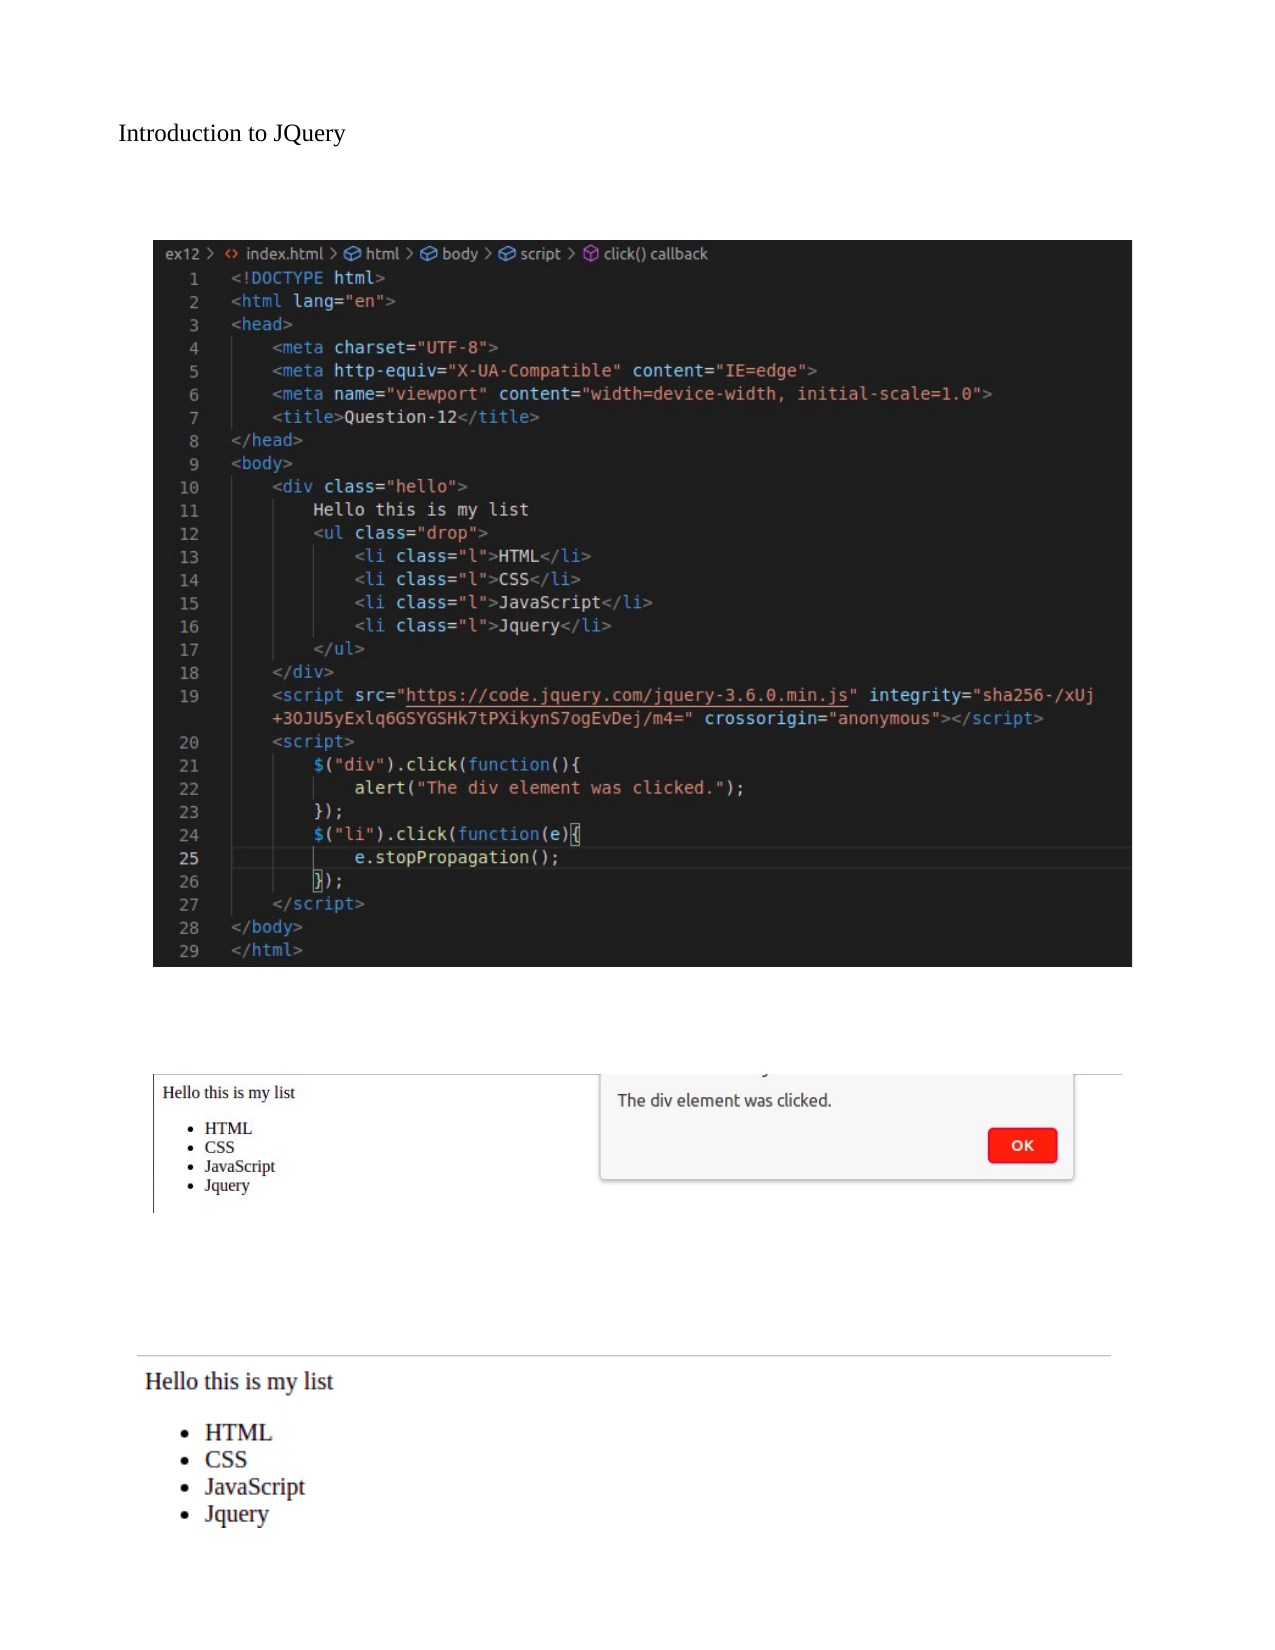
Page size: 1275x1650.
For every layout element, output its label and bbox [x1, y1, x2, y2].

picture [136, 1355, 1111, 1528]
picture [153, 1074, 1122, 1213]
picture [153, 240, 1133, 967]
